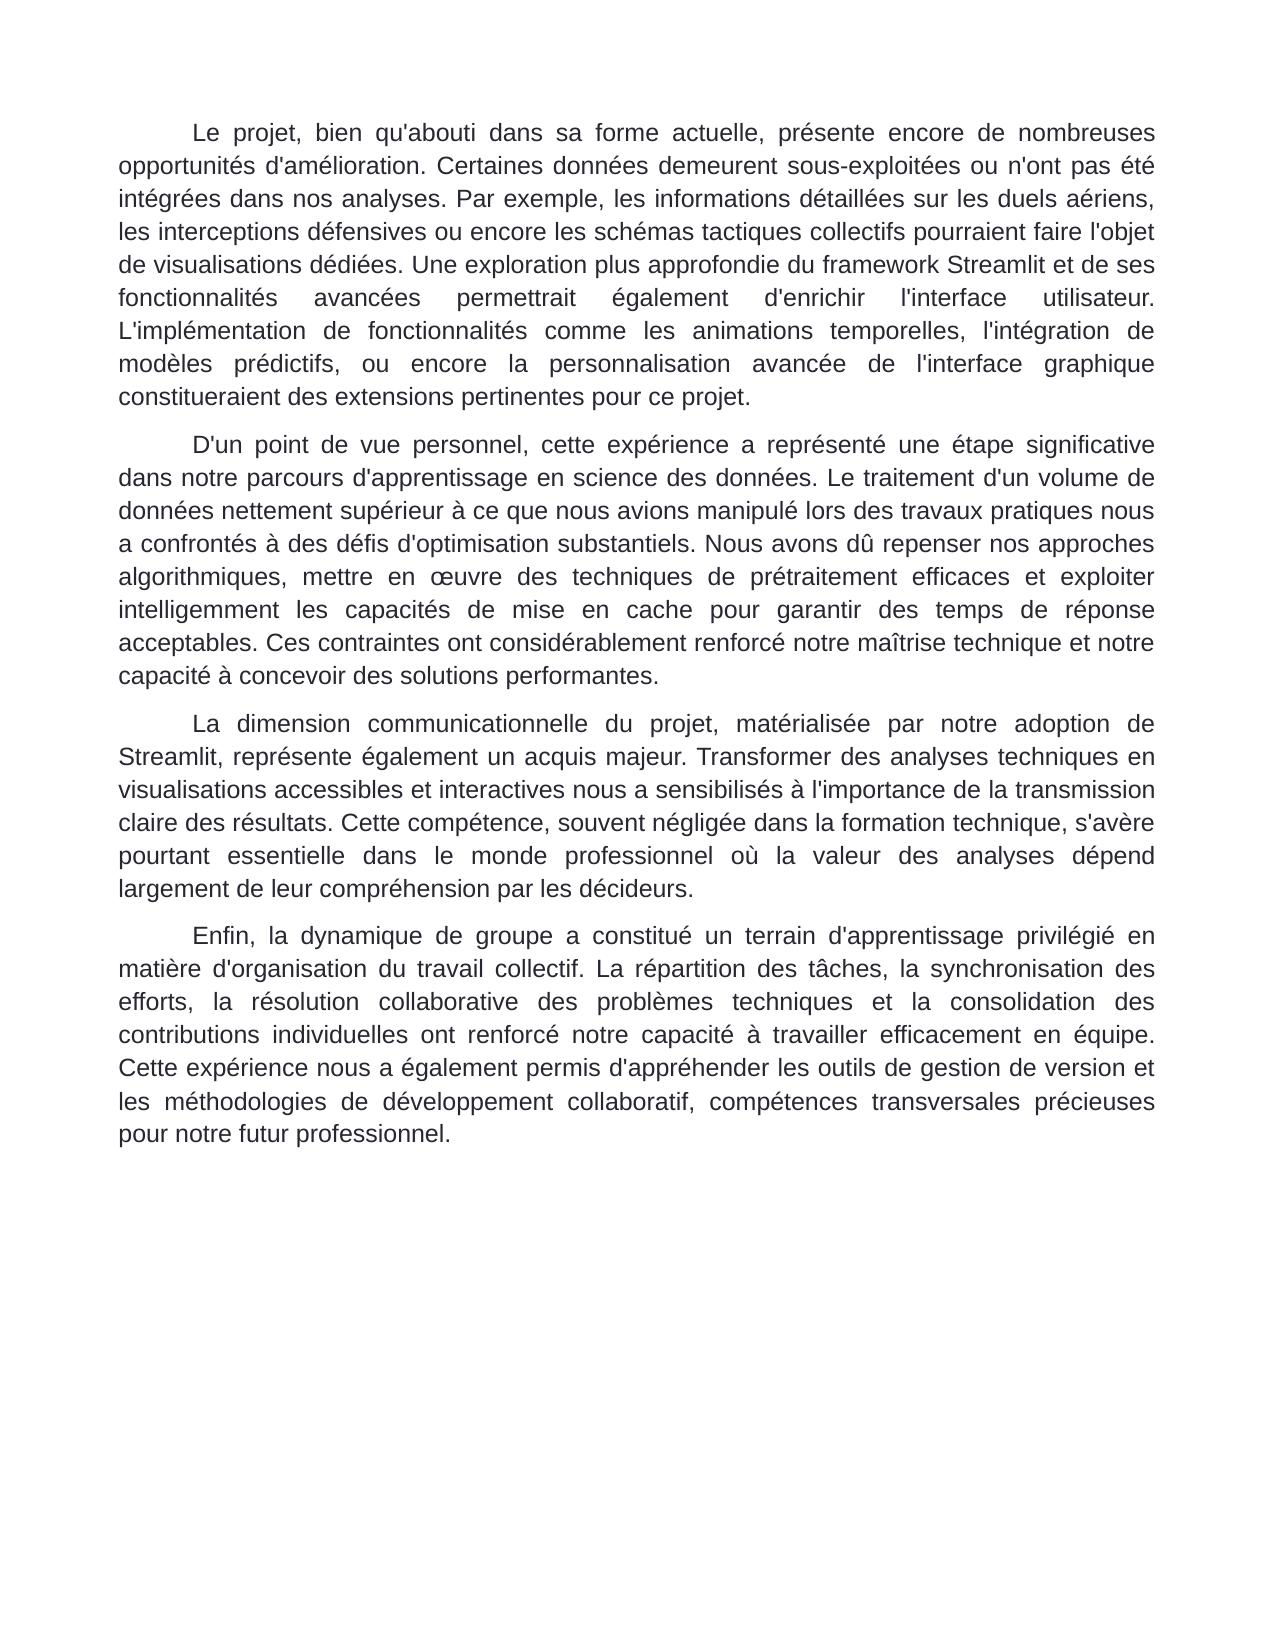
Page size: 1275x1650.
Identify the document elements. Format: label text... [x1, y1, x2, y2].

text Le projet, bien qu'abouti dans sa forme actuelle, présente encore de nombreuses opportunités d'amélioration. Certaines données demeurent sous-exploitées ou n'ont pas été intégrées dans nos analyses. Par exemple, les informations détaillées sur les duels aériens, les interceptions défensives ou encore les schémas tactiques collectifs pourraient faire l'objet de visualisations dédiées. Une exploration plus approfondie du framework Streamlit et de ses fonctionnalités avancées permettrait également d'enrichir l'interface utilisateur. L'implémentation de fonctionnalités comme les animations temporelles, l'intégration de modèles prédictifs, ou encore la personnalisation avancée de l'interface graphique constitueraient des extensions pertinentes pour ce projet. [118, 118, 1157, 411]
text La dimension communicationnelle du projet, matérialisée par notre adoption de Streamlit, représente également un acquis majeur. Transformer des analyses techniques en visualisations accessibles et interactives nous a sensibilisés à l'importance de la transmission claire des résultats. Cette compétence, souvent négligée dans la formation technique, s'avère pourtant essentielle dans le monde professionnel où la valeur des analyses dépend largement de leur compréhension par les décideurs. [118, 709, 1157, 902]
text D'un point de vue personnel, cette expérience a représenté une étape significative dans notre parcours d'apprentissage en science des données. Le traitement d'un volume de données nettement supérieur à ce que nous avions manipulé lors des travaux pratiques nous a confrontés à des défis d'optimisation substantiels. Nous avons dû repenser nos approches algorithmiques, mettre en œuvre des techniques de prétraitement efficaces et exploiter intelligemment les capacités de mise en cache pour garantir des temps de réponse acceptables. Ces contraintes ont considérablement renforcé notre maîtrise technique et notre capacité à concevoir des solutions performantes. [118, 430, 1157, 690]
text Enfin, la dynamique de groupe a constitué un terrain d'apprentissage privilégié en matière d'organisation du travail collectif. La répartition des tâches, la synchronisation des efforts, la résolution collaborative des problèmes techniques et la consolidation des contributions individuelles ont renforcé notre capacité à travailler efficacement en équipe. Cette expérience nous a également permis d'appréhender les outils de gestion de version et les méthodologies de développement collaboratif, compétences transversales précieuses pour notre futur professionnel. [118, 921, 1157, 1148]
